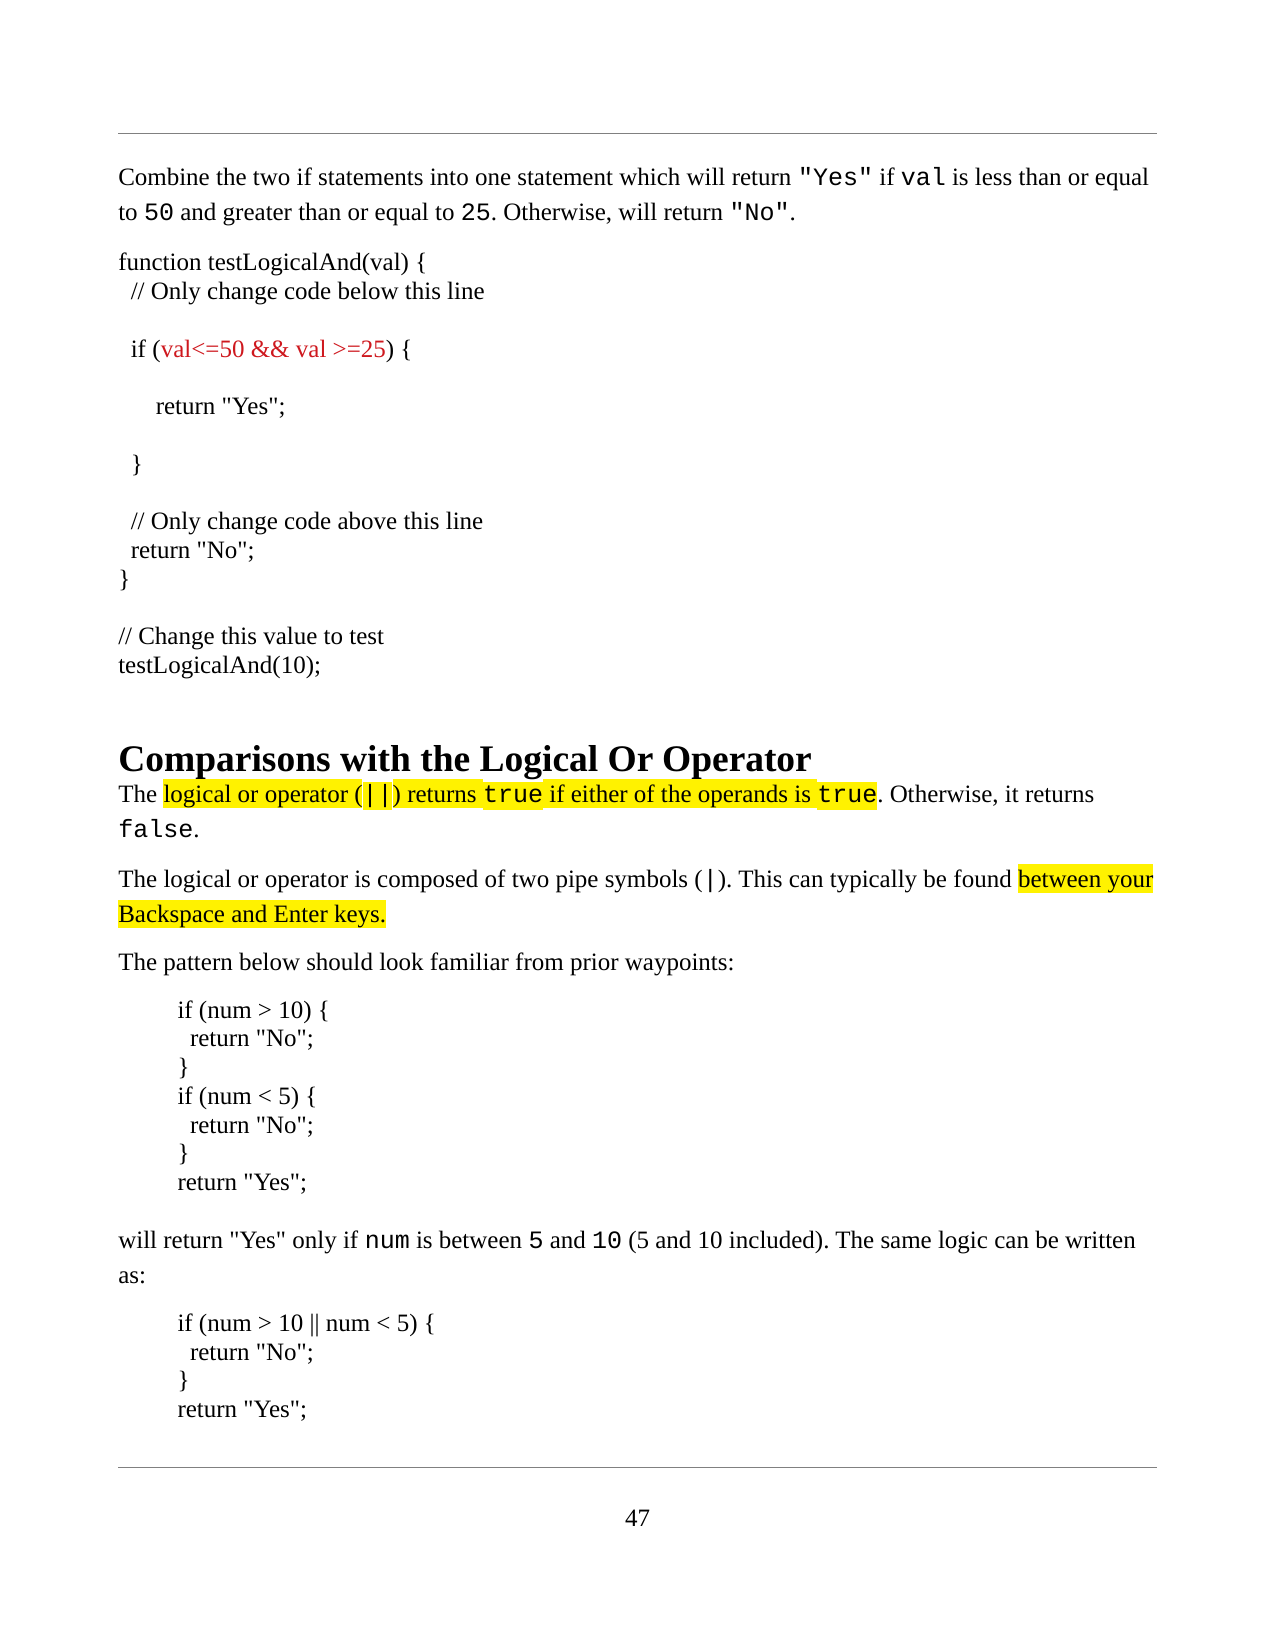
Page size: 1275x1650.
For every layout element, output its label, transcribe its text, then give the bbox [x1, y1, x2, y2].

text The logical or operator (||) returns true if either of the operands is true. Otherwise, it returns false. [118, 779, 1157, 845]
text The pattern below should look familiar from prior waypoints: [118, 947, 1157, 976]
text The logical or operator is composed of two pipe symbols (|). This can typically be found between your Backspace and Enter keys. [118, 864, 1157, 928]
text return "No"; [118, 535, 1157, 564]
text will return "Yes" only if num is between 5 and 10 (5 and 10 included). The same logic can be written as: [118, 1225, 1157, 1289]
text } [118, 449, 1157, 477]
text testLogicalAnd(10); [118, 650, 1157, 679]
text // Change this value to test [118, 621, 1157, 650]
subtitle Comparisons with the Logical Or Operator [118, 736, 1157, 779]
text return "Yes"; [118, 391, 1157, 420]
text } [118, 564, 1157, 592]
text function testLogicalAnd(val) { [118, 247, 1157, 276]
text if (num > 10 || num < 5) { return "No"; } return "Yes"; [177, 1308, 1098, 1423]
text // Only change code above this line [118, 506, 1157, 535]
text // Only change code below this line [118, 276, 1157, 305]
text if (num > 10) { return "No"; } if (num < 5) { return "No"; } return "Yes"; [177, 995, 1098, 1196]
text if (val<=50 && val >=25) { [118, 334, 1157, 362]
text Combine the two if statements into one statement which will return "Yes" if val is less than or equal to 50 and greater than or equal to 25. Otherwise, will return "No". [118, 162, 1157, 228]
